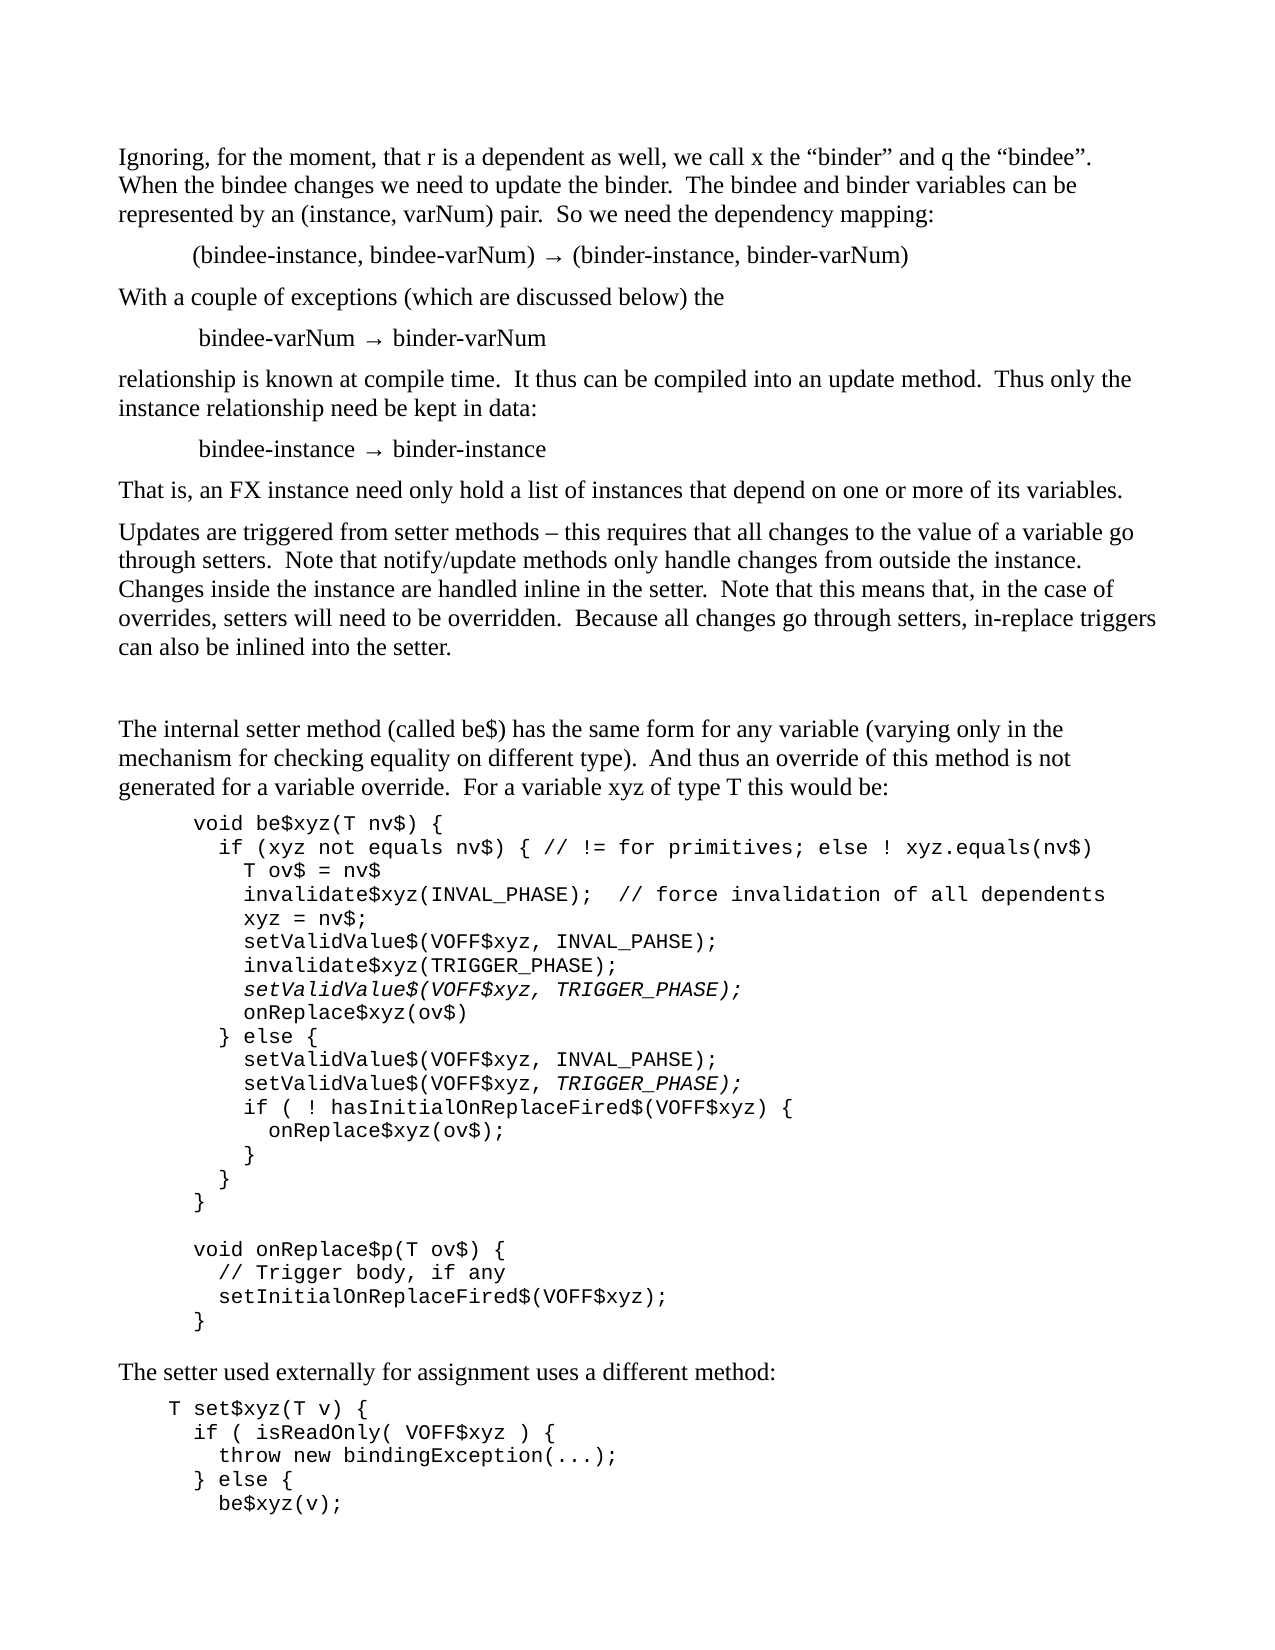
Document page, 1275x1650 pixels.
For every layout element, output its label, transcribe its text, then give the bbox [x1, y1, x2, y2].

text bindee-varNum → binder-varNum [118, 323, 1157, 352]
text onReplace$xyz(ov$) [118, 1002, 1157, 1026]
text } else { [118, 1026, 1157, 1049]
text setValidValue$(VOFF$xyz, INVAL_PAHSE); [118, 1049, 1157, 1073]
text relationship is known at compile time. It thus can be compiled into an update method. Thus only the instance relationship need be kept in data: [118, 364, 1157, 422]
text } [118, 1144, 1157, 1168]
text T ov$ = nv$ [118, 860, 1157, 884]
text T set$xyz(T v) { [118, 1398, 1157, 1422]
text invalidate$xyz(INVAL_PHASE); // force invalidation of all dependents [118, 884, 1157, 908]
text xyz = nv$; [118, 908, 1157, 931]
text } [118, 1191, 1157, 1215]
text With a couple of exceptions (which are discussed below) the [118, 282, 1157, 311]
text // Trigger body, if any [118, 1262, 1157, 1286]
text be$xyz(v); [118, 1493, 1157, 1516]
text } else { [118, 1469, 1157, 1493]
text bindee-instance → binder-instance [118, 434, 1157, 463]
text That is, an FX instance need only hold a list of instances that depend on one or more of its variables. [118, 476, 1157, 504]
text The internal setter method (called be$) has the same form for any variable (varying only in the mechanism for checking equality on different type). And thus an override of this method is not generated for a variable override. For a variable xyz of type T this would be: [118, 714, 1157, 801]
text } [118, 1309, 1157, 1333]
text onReplace$xyz(ov$); [118, 1120, 1157, 1144]
text setValidValue$(VOFF$xyz, TRIGGER_PHASE); [118, 978, 1157, 1002]
text setValidValue$(VOFF$xyz, INVAL_PAHSE); [118, 931, 1157, 955]
text setValidValue$(VOFF$xyz, TRIGGER_PHASE); [118, 1073, 1157, 1097]
text Ignoring, for the moment, that r is a dependent as well, we call x the “binder” and q the “bindee”. When the bindee changes we need to update the binder. The bindee and binder variables can be represented by an (instance, varNum) pair. So we need the dependency mapping: [118, 142, 1157, 228]
text Updates are triggered from setter methods – this requires that all changes to the value of a variable go through setters. Note that notify/update methods only handle changes from outside the instance. Changes inside the instance are handled inline in the setter. Note that this means that, in the case of overrides, setters will need to be overridden. Because all changes go through setters, in-replace triggers can also be inlined into the setter. [118, 517, 1157, 661]
text } [118, 1168, 1157, 1191]
text void onReplace$p(T ov$) { [118, 1239, 1157, 1262]
text throw new bindingException(...); [118, 1445, 1157, 1469]
text void be$xyz(T nv$) { [118, 813, 1157, 837]
text invalidate$xyz(TRIGGER_PHASE); [118, 955, 1157, 978]
text (bindee-instance, bindee-varNum) → (binder-instance, binder-varNum) [118, 241, 1157, 269]
text setInitialOnReplaceFired$(VOFF$xyz); [118, 1286, 1157, 1309]
text if ( ! hasInitialOnReplaceFired$(VOFF$xyz) { [118, 1097, 1157, 1120]
text if (xyz not equals nv$) { // != for primitives; else ! xyz.equals(nv$) [118, 837, 1157, 860]
text if ( isReadOnly( VOFF$xyz ) { [118, 1422, 1157, 1445]
text The setter used externally for assignment uses a different method: [118, 1357, 1157, 1386]
